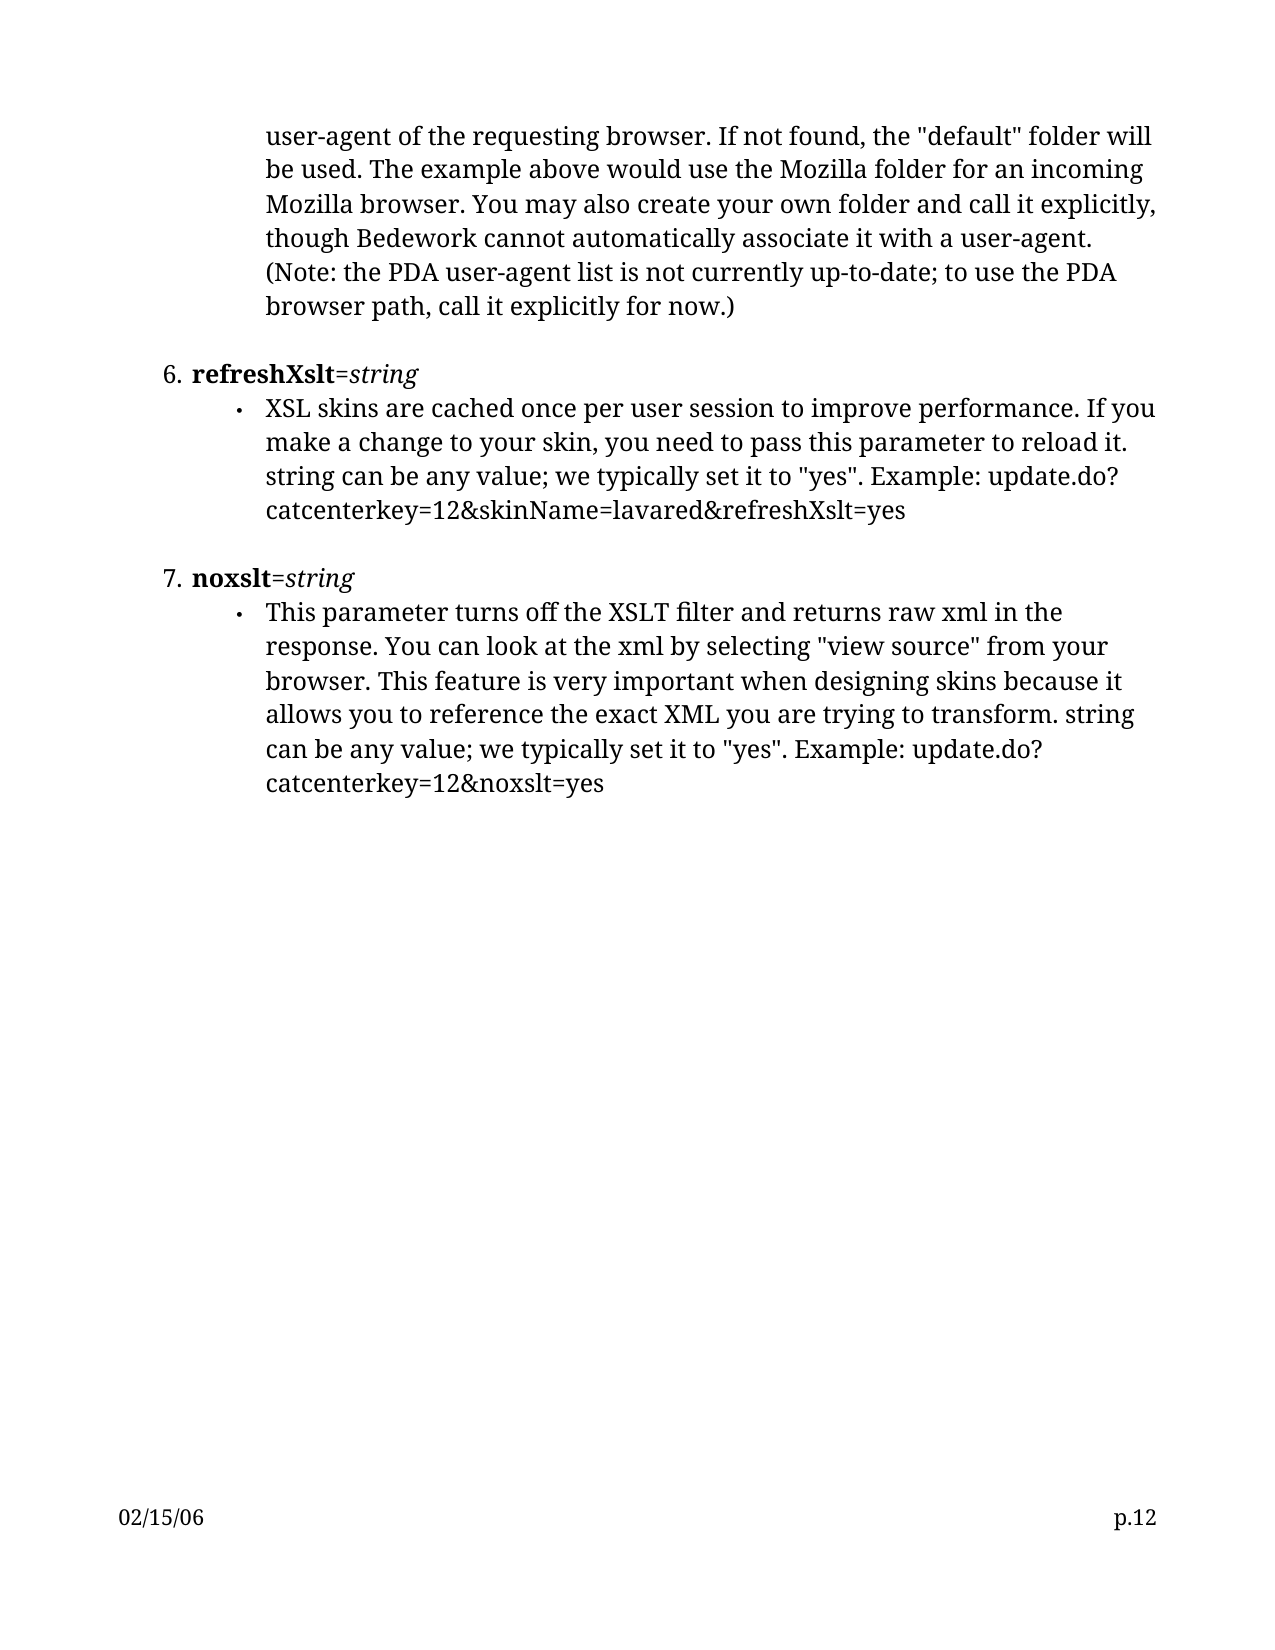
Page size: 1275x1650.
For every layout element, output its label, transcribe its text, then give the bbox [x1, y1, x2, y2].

list user-agent of the requesting browser. If not found, the "default" folder will be used. The example above would use the Mozilla folder for an incoming Mozilla browser. You may also create your own folder and call it explicitly, though Bedework cannot automatically associate it with a user-agent. (Note: the PDA user-agent list is not currently up-to-date; to use the PDA browser path, call it explicitly for now.) [236, 118, 1157, 357]
list XSL skins are cached once per user session to improve performance. If you make a change to your skin, you need to pass this parameter to reload it. string can be any value; we typically set it to "yes". Example: update.do?catcenterkey=12&skinName=lavared&refreshXslt=yes [236, 391, 1157, 561]
list noxslt=string [162, 561, 1157, 595]
list refreshXslt=string [162, 357, 1157, 391]
list This parameter turns off the XSLT filter and returns raw xml in the response. You can look at the xml by selecting "view source" from your browser. This feature is very important when designing skins because it allows you to reference the exact XML you are trying to transform. string can be any value; we typically set it to "yes". Example: update.do?catcenterkey=12&noxslt=yes [236, 595, 1157, 799]
